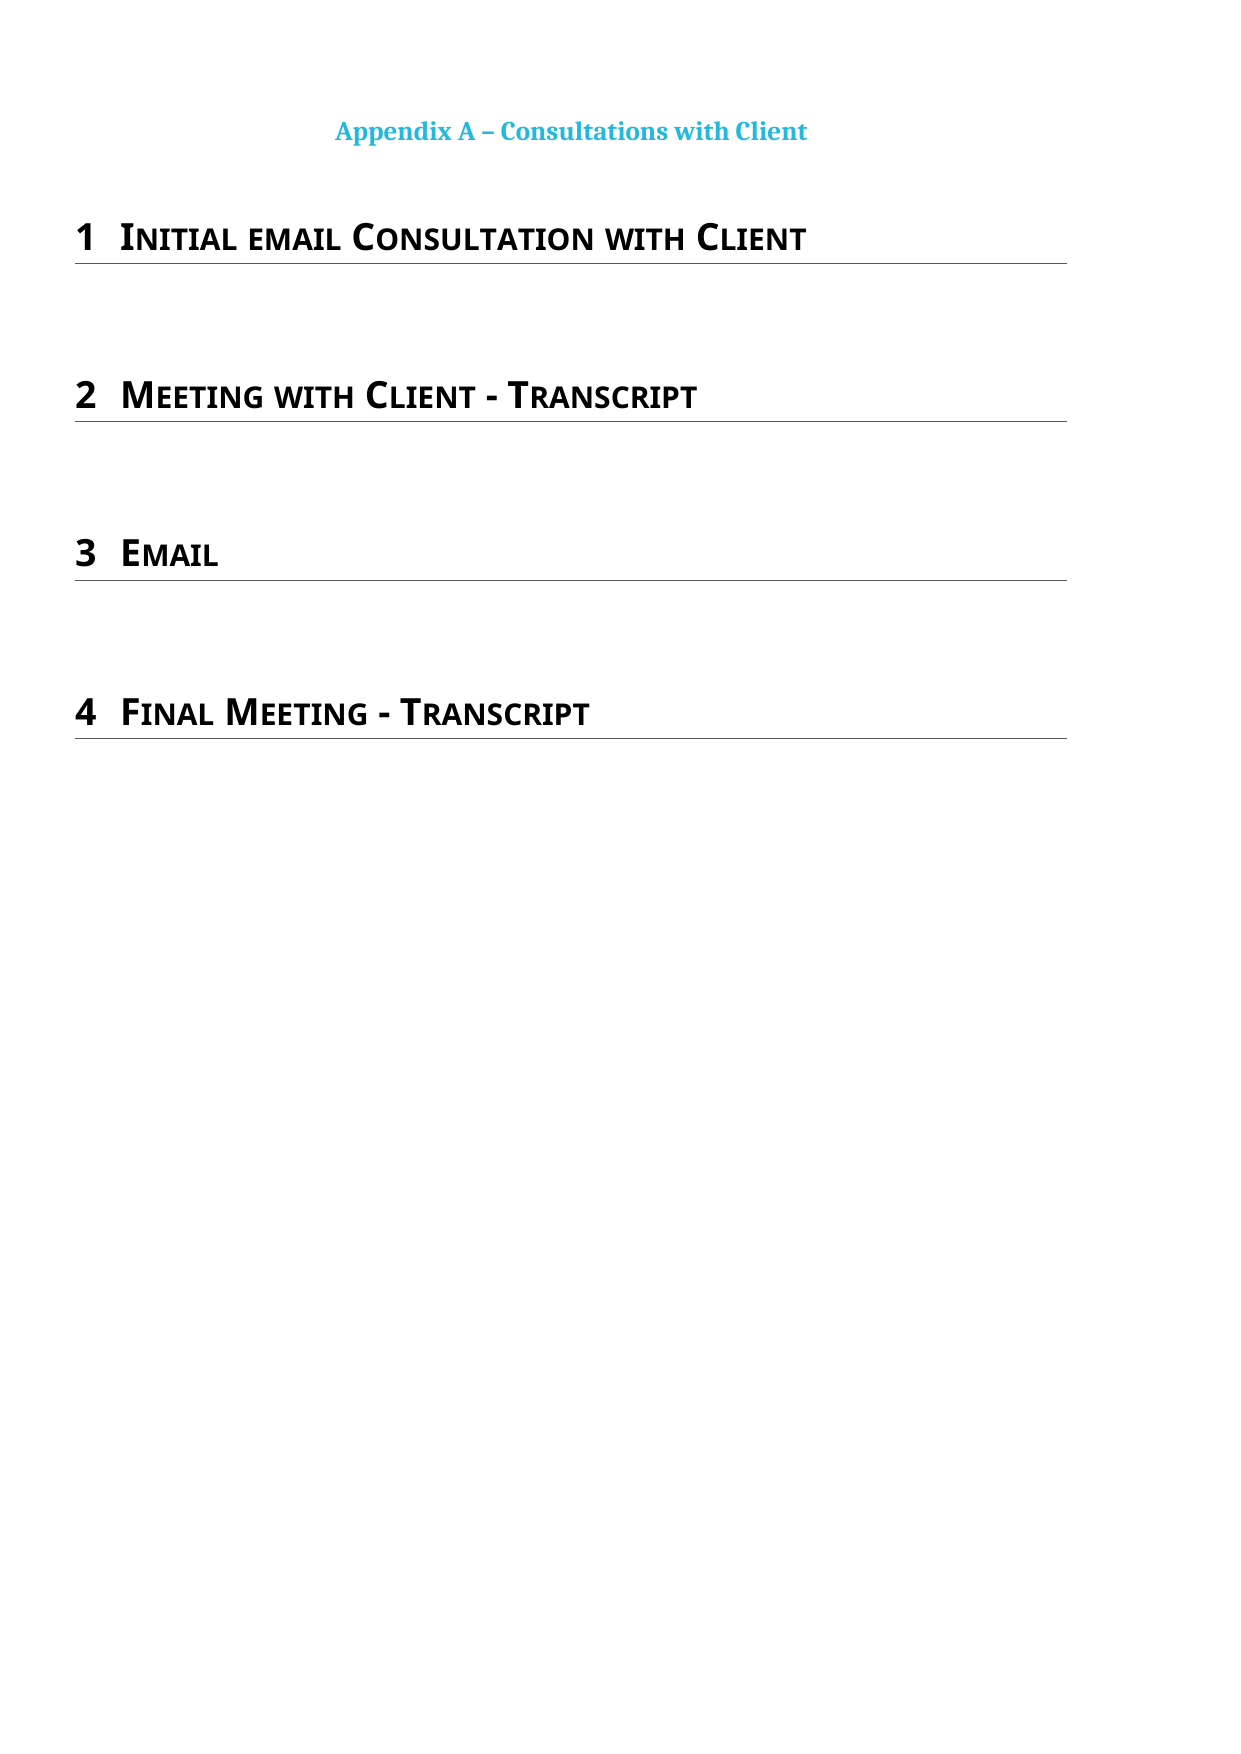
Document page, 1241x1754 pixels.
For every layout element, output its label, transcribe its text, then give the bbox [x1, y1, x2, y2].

text Appendix A – Consultations with Client [75, 116, 1067, 147]
subtitle Final Meeting - Transcript [75, 685, 1067, 738]
subtitle Initial email Consultation with Client [75, 210, 1067, 263]
subtitle Meeting with Client - Transcript [75, 368, 1067, 421]
subtitle Email [75, 527, 1067, 580]
